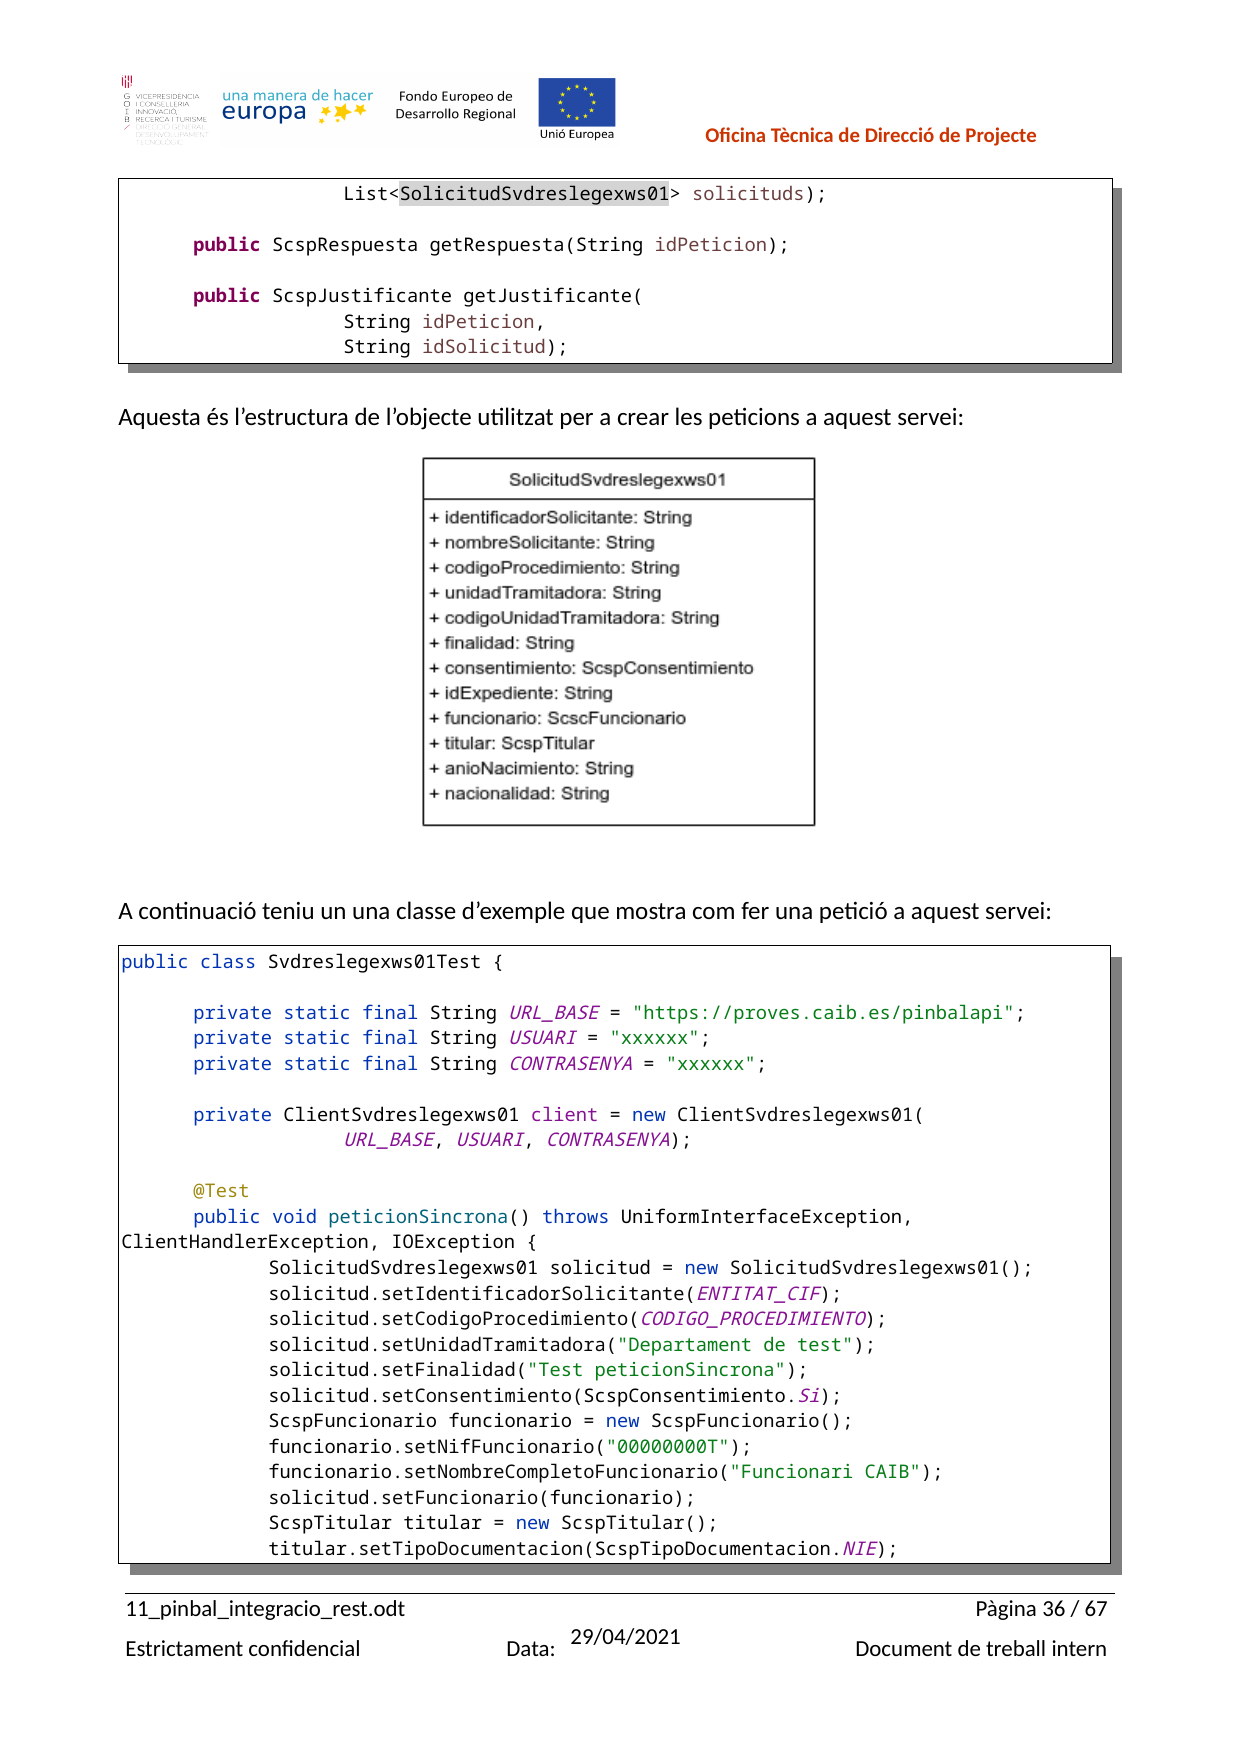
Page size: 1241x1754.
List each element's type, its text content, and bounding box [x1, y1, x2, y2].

text String idSolicitud); [119, 331, 1112, 362]
text URL_BASE, USUARI, CONTRASENYA); @Test public void peticionSincrona() throws UniformInterfaceException, ClientHandlerException, IOException { SolicitudSvdreslegexws01 solicitud = new SolicitudSvdreslegexws01(); solicitud.setIdentificadorSolicitante(ENTITAT_CIF); solicitud.setCodigoProcedimiento(CODIGO_PROCEDIMIENTO); solicitud.setUnidadTramitadora("Departament de test"); solicitud.setFinalidad("Test peticionSincrona"); solicitud.setConsentimiento(ScspConsentimiento.Si); ScspFuncionario funcionario = new ScspFuncionario(); funcionario.setNifFuncionario("00000000T"); funcionario.setNombreCompletoFuncionario("Funcionari CAIB"); solicitud.setFuncionario(funcionario); ScspTitular titular = new ScspTitular(); titular.setTipoDocumentacion(ScspTipoDocumentacion.NIE); [119, 1124, 1110, 1563]
text public class Svdreslegexws01Test { private static final String URL_BASE = "https://proves.caib.es/pinbalapi"; private static final String USUARI = "xxxxxx"; private static final String CONTRASENYA = "xxxxxx"; private ClientSvdreslegexws01 client = new ClientSvdreslegexws01( [119, 946, 1110, 1124]
picture [219, 73, 621, 147]
text public ScspRespuesta getRespuesta(String idPeticion); [119, 229, 1112, 257]
text Aquesta és l’estructura de l’objecte utilitzat per a crear les peticions a aquest servei: [118, 401, 1122, 432]
text String idPeticion, [119, 305, 1112, 331]
text A continuació teniu un una classe d’exemple que mostra com fer una petició a aquest servei: [118, 896, 1122, 926]
text List<SolicitudSvdreslegexws01> solicituds); [119, 179, 1112, 206]
text public ScspJustificante getJustificante( [119, 280, 1112, 305]
picture [415, 450, 825, 842]
picture [118, 73, 213, 147]
